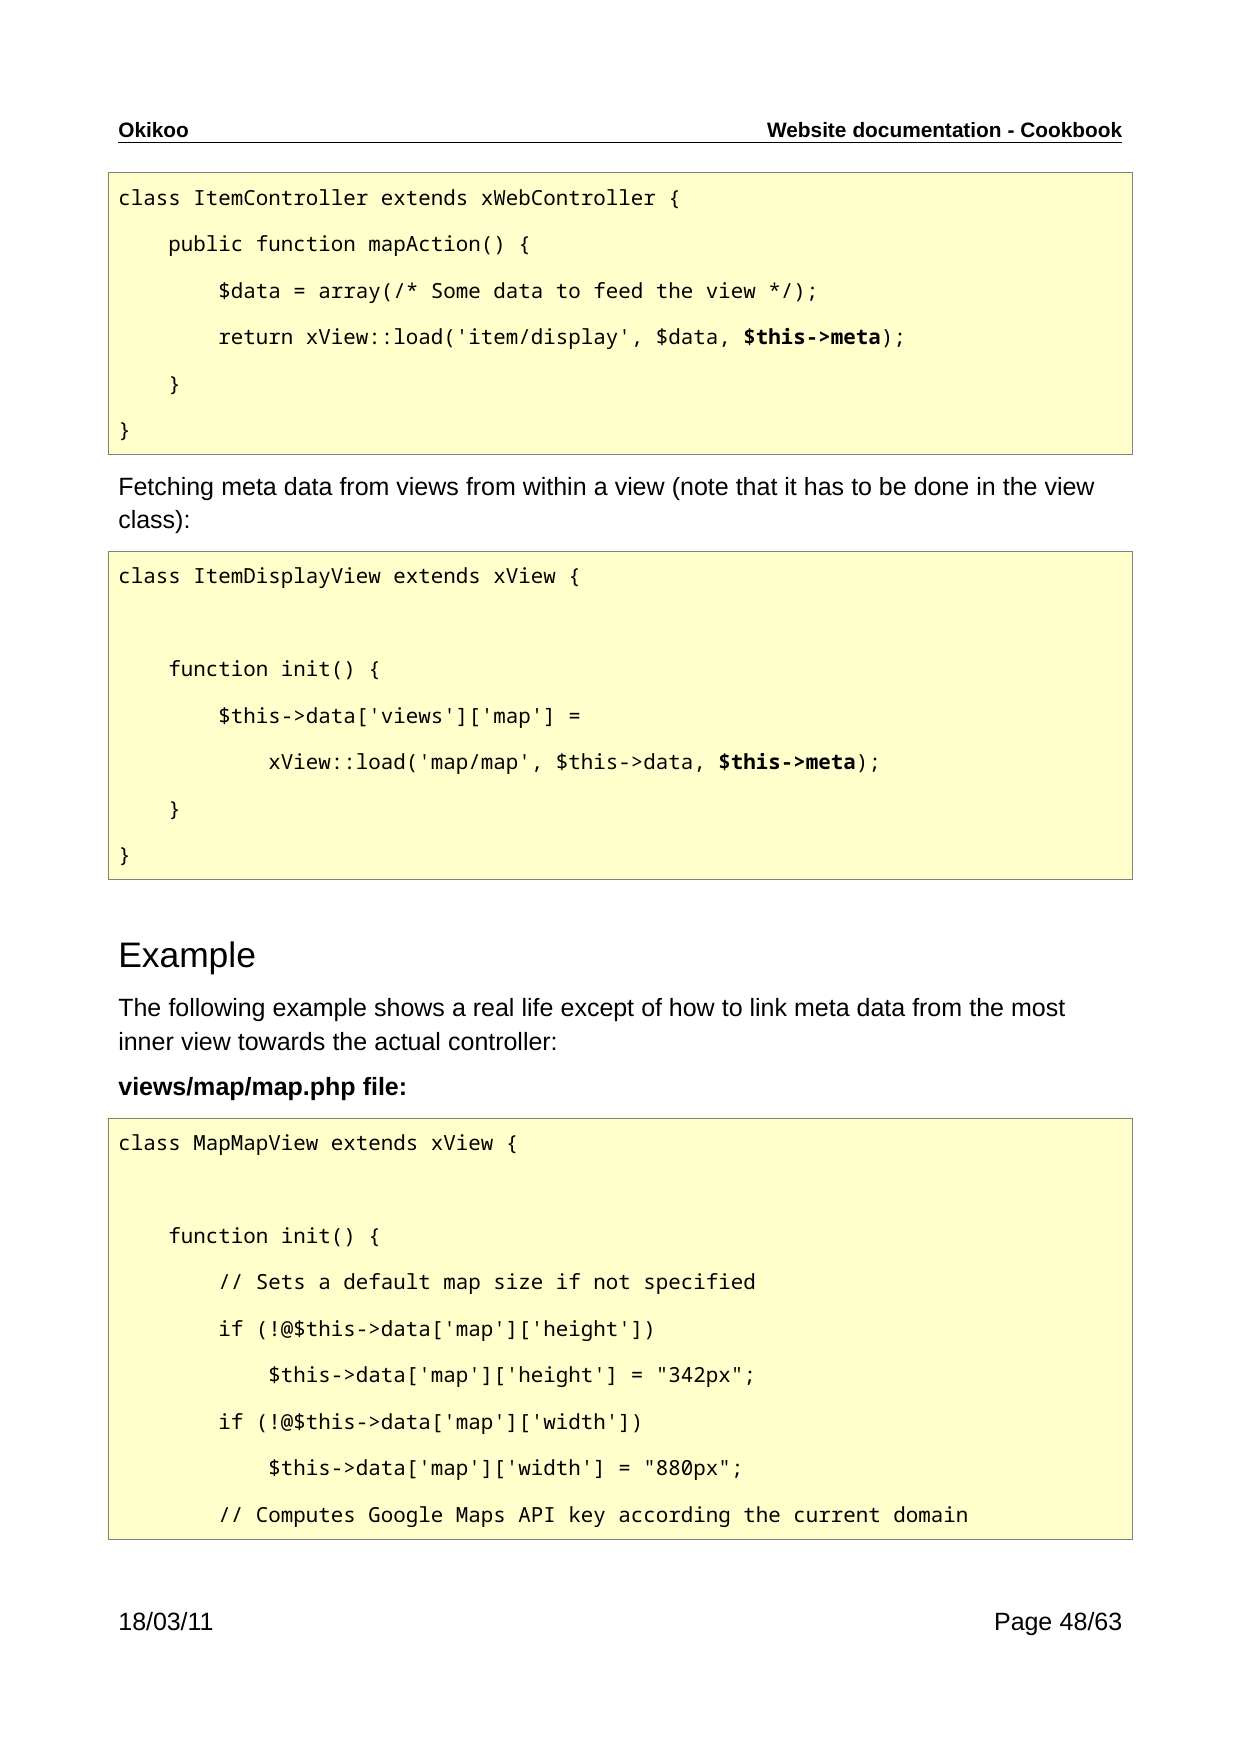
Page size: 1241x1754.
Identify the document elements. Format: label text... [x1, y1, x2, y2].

text xView::load('map/map', $this->data, $this->meta); [109, 737, 1132, 776]
text if (!@$this->data['map']['height']) [109, 1303, 1132, 1342]
text } [109, 358, 1132, 397]
text } [109, 404, 1132, 454]
text $this->data['map']['width'] = "880px"; [109, 1443, 1132, 1482]
text $this->data['map']['height'] = "342px"; [109, 1350, 1132, 1389]
text function init() { [109, 644, 1132, 683]
text $data = array(/* Some data to feed the view */); [109, 265, 1132, 304]
text $this->data['views']['map'] = [109, 690, 1132, 729]
text if (!@$this->data['map']['width']) [109, 1396, 1132, 1435]
text Fetching meta data from views from within a view (note that it has to be done in the view class): [118, 472, 1122, 534]
text // Sets a default map size if not specified [109, 1257, 1132, 1296]
text class ItemController extends xWebController { [109, 173, 1132, 211]
text // Computes Google Maps API key according the current domain [109, 1489, 1132, 1539]
text public function mapAction() { [109, 219, 1132, 258]
text views/map/map.php file: [118, 1072, 1122, 1101]
text } [109, 783, 1132, 822]
text class ItemDisplayView extends xView { [109, 552, 1132, 590]
text return xView::load('item/display', $data, $this->meta); [109, 312, 1132, 351]
subtitle Example [118, 935, 1122, 975]
text The following example shows a real life except of how to link meta data from the most inner view towards the actual controller: [118, 993, 1122, 1055]
text } [109, 829, 1132, 879]
text function init() { [109, 1210, 1132, 1249]
text class MapMapView extends xView { [109, 1119, 1132, 1157]
